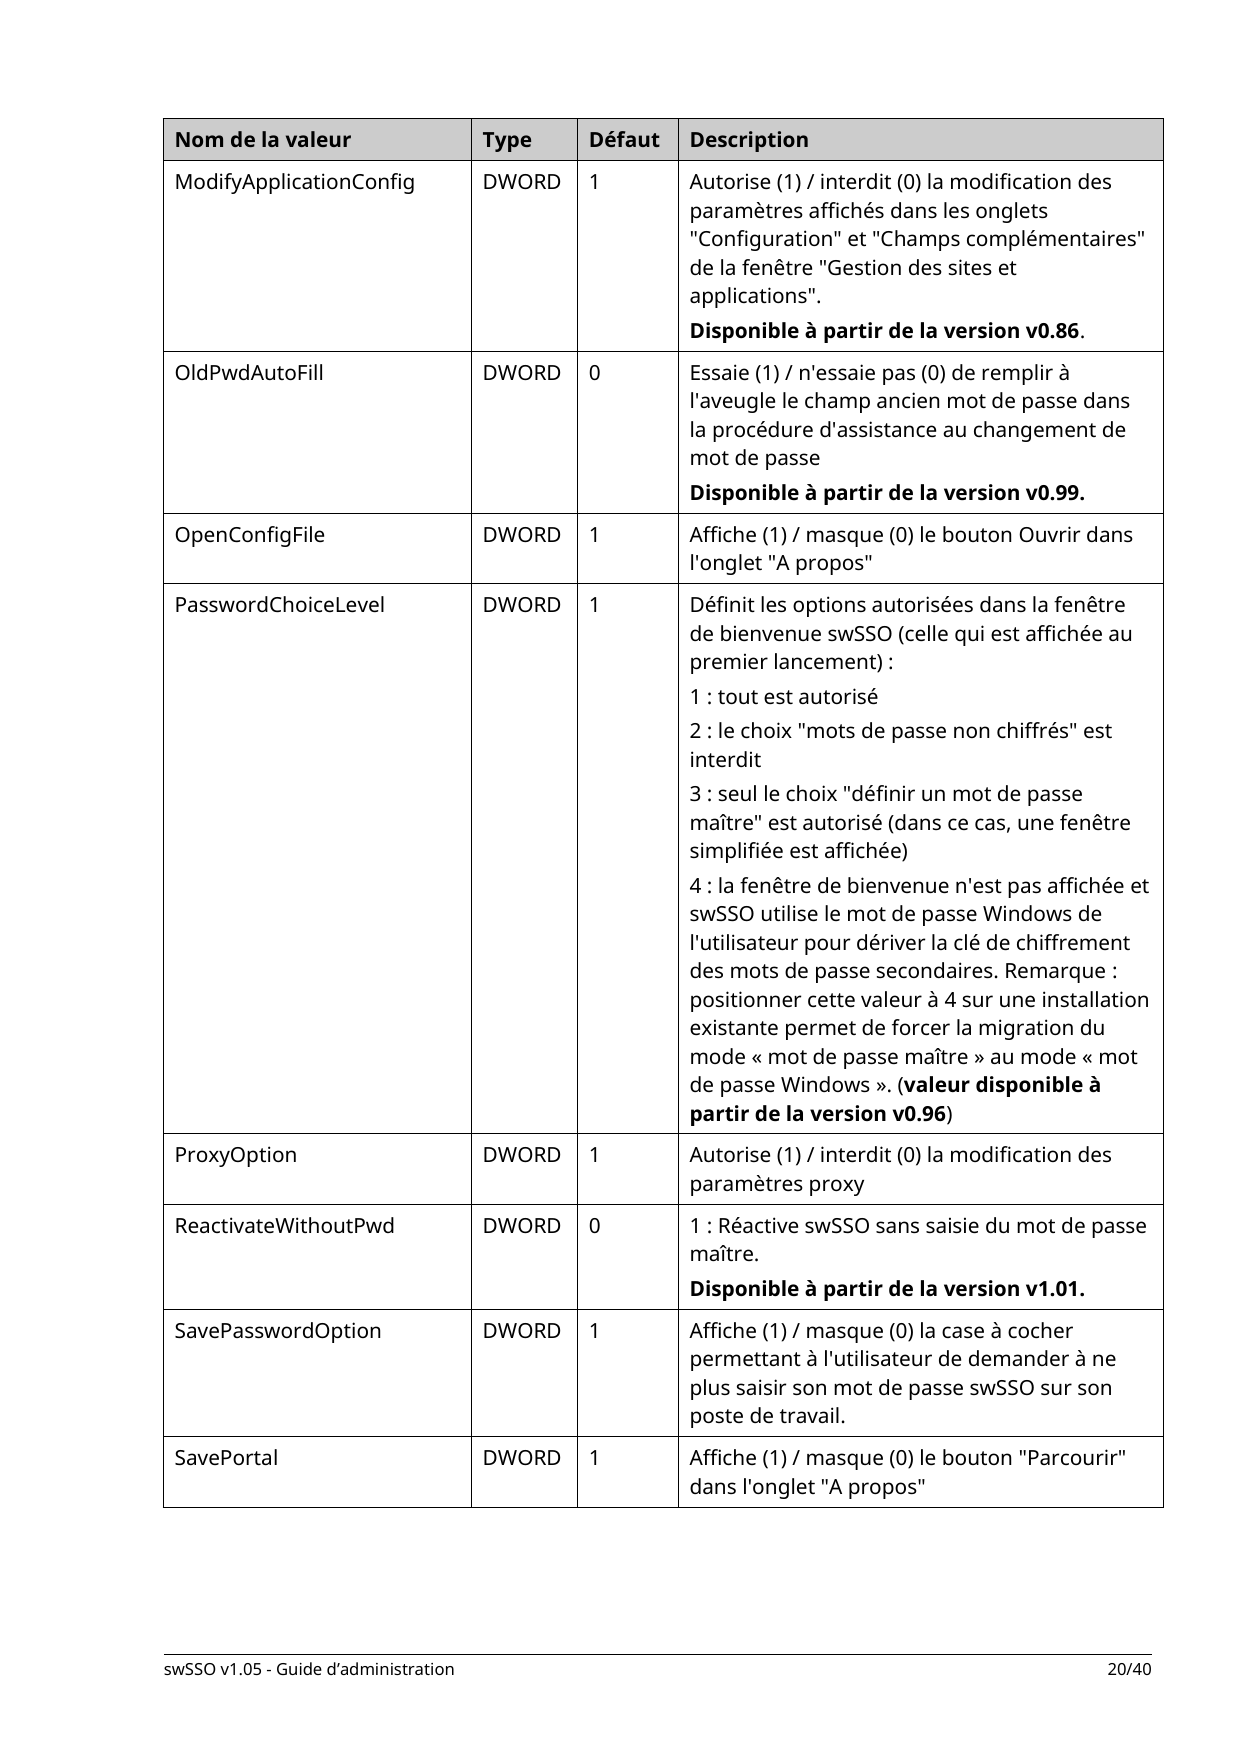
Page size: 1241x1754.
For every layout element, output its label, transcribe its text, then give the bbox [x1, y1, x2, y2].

table_cell 1 [578, 161, 678, 351]
table_cell PasswordChoiceLevel [164, 584, 471, 1133]
table_header Description [679, 119, 1163, 160]
table_cell DWORD [472, 514, 577, 583]
table_cell Définit les options autorisées dans la fenêtre de bienvenue swSSO (celle qui est affichée au premier lancement) : 1 : tout est autorisé 2 : le choix "mots de passe non chiffrés" est interdit 3 : seul le choix "définir un mot de passe maître" est autorisé (dans ce cas, une fenêtre simplifiée est affichée) 4 : la fenêtre de bienvenue n'est pas affichée et swSSO utilise le mot de passe Windows de l'utilisateur pour dériver la clé de chiffrement des mots de passe secondaires. Remarque : positionner cette valeur à 4 sur une installation existante permet de forcer la migration du mode « mot de passe maître » au mode « mot de passe Windows ». (valeur disponible à partir de la version v0.96) [679, 584, 1163, 1133]
table_cell DWORD [472, 161, 577, 351]
table_cell DWORD [472, 1437, 577, 1507]
table_cell DWORD [472, 584, 577, 1133]
table_cell SavePasswordOption [164, 1310, 471, 1436]
table_header Nom de la valeur [164, 119, 471, 160]
table_cell DWORD [472, 352, 577, 512]
table_cell 1 [578, 584, 678, 1133]
table_cell Affiche (1) / masque (0) la case à cocher permettant à l'utilisateur de demander à ne plus saisir son mot de passe swSSO sur son poste de travail. [679, 1310, 1163, 1436]
table_cell 1 [578, 1310, 678, 1436]
table_cell OldPwdAutoFill [164, 352, 471, 512]
table_cell Autorise (1) / interdit (0) la modification des paramètres proxy [679, 1134, 1163, 1204]
table_cell Essaie (1) / n'essaie pas (0) de remplir à l'aveugle le champ ancien mot de passe dans la procédure d'assistance au changement de mot de passe Disponible à partir de la version v0.99. [679, 352, 1163, 512]
table_cell 1 [578, 1437, 678, 1507]
table_cell 1 [578, 514, 678, 583]
table_cell DWORD [472, 1205, 577, 1309]
table_cell 1 : Réactive swSSO sans saisie du mot de passe maître. Disponible à partir de la version v1.01. [679, 1205, 1163, 1309]
table_cell DWORD [472, 1310, 577, 1436]
table_cell SavePortal [164, 1437, 471, 1507]
table_cell Autorise (1) / interdit (0) la modification des paramètres affichés dans les onglets "Configuration" et "Champs complémentaires" de la fenêtre "Gestion des sites et applications". Disponible à partir de la version v0.86. [679, 161, 1163, 351]
table_cell 1 [578, 1134, 678, 1204]
table_cell Affiche (1) / masque (0) le bouton "Parcourir" dans l'onglet "A propos" [679, 1437, 1163, 1507]
table_cell Affiche (1) / masque (0) le bouton Ouvrir dans l'onglet "A propos" [679, 514, 1163, 583]
table_cell ModifyApplicationConfig [164, 161, 471, 351]
table_cell 0 [578, 1205, 678, 1309]
table_header Défaut [578, 119, 678, 160]
table_cell ReactivateWithoutPwd [164, 1205, 471, 1309]
table_header Type [472, 119, 577, 160]
table_cell 0 [578, 352, 678, 512]
table_cell DWORD [472, 1134, 577, 1204]
table_cell ProxyOption [164, 1134, 471, 1204]
table_cell OpenConfigFile [164, 514, 471, 583]
